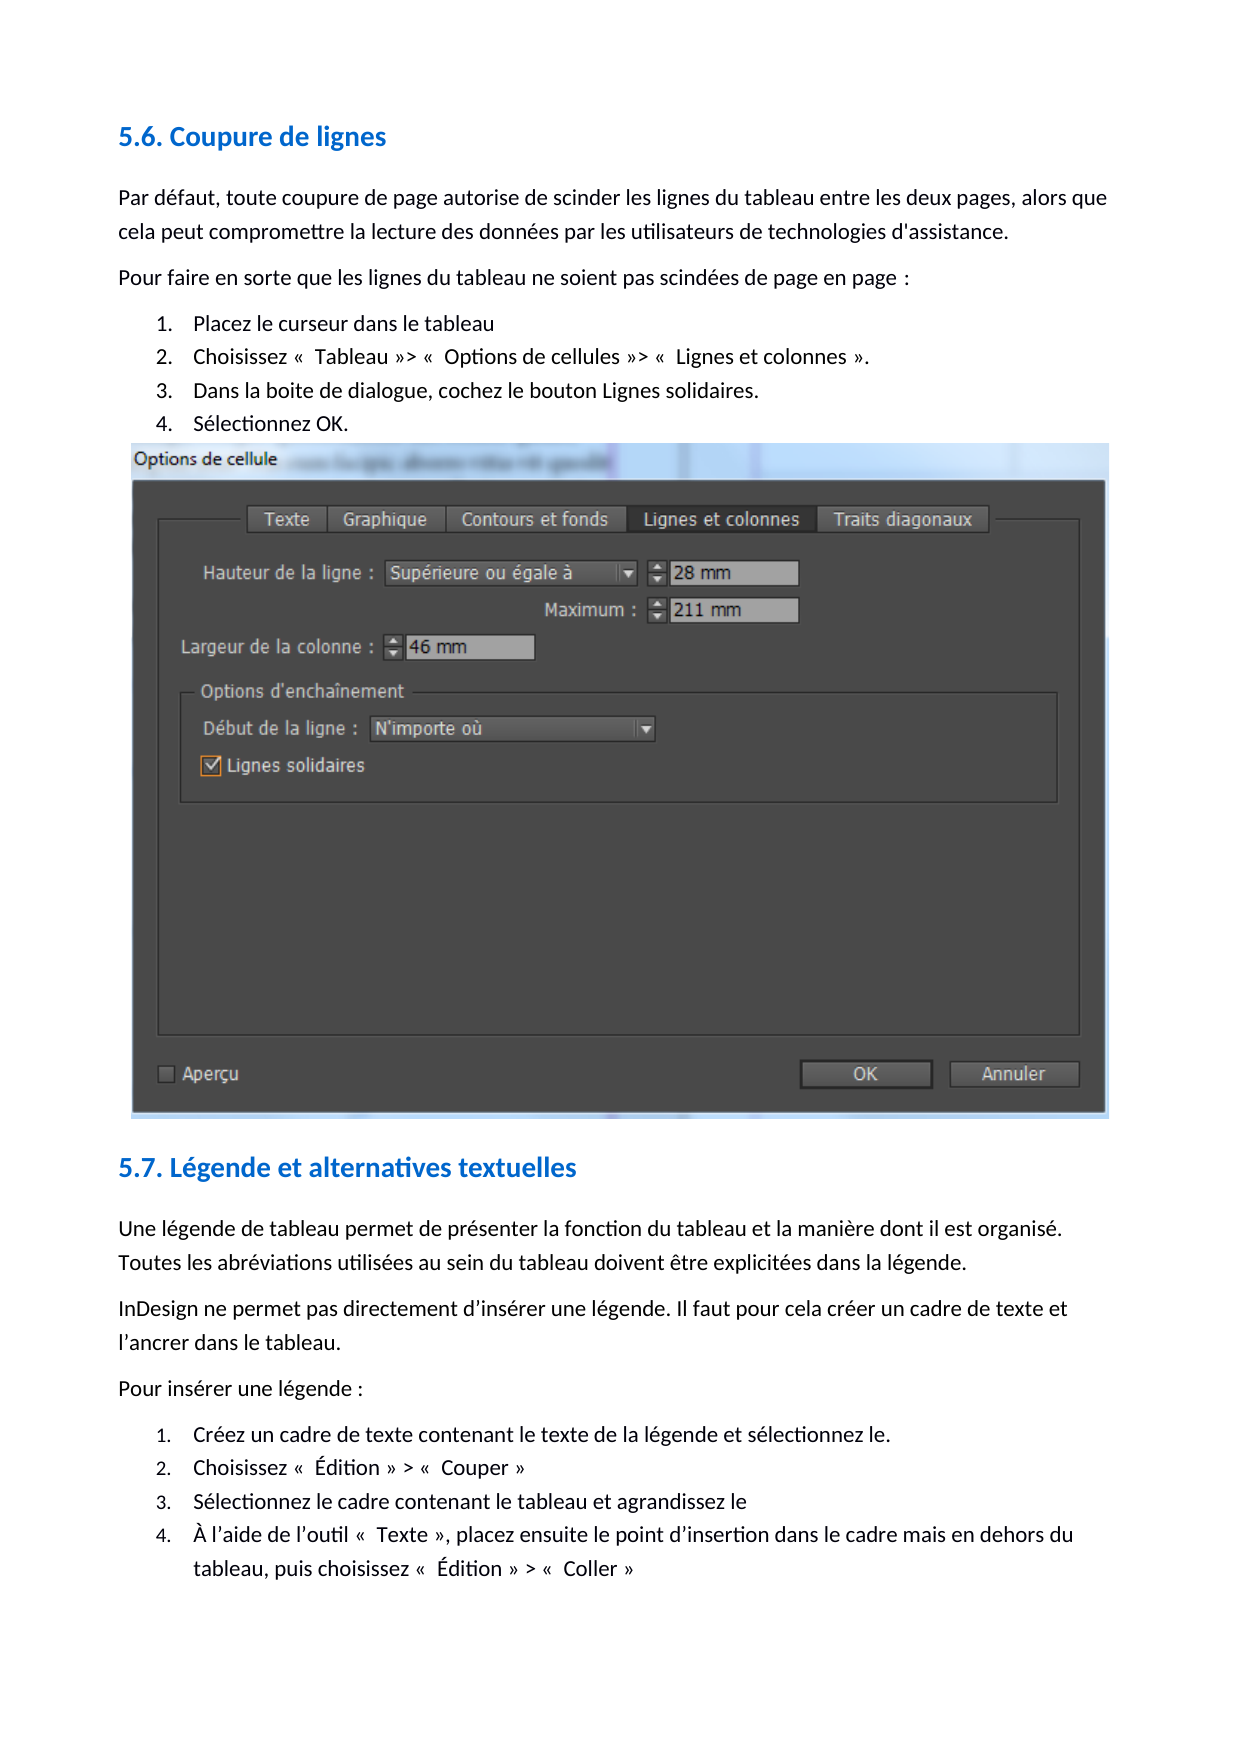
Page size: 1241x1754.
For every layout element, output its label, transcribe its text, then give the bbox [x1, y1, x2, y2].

text Par défaut, toute coupure de page autorise de scinder les lignes du tableau entre les deux pages, alors que cela peut compromettre la lecture des données par les utilisateurs de technologies d'assistance. [118, 183, 1122, 245]
list Choisissez « Édition » > « Couper » [156, 1453, 1122, 1481]
list Choisissez « Tableau »> « Options de cellules »> « Lignes et colonnes ». [156, 342, 1122, 370]
list Sélectionnez OK. [156, 409, 1122, 437]
text Pour insérer une légende : [118, 1374, 1122, 1402]
subtitle 5.6. Coupure de lignes [118, 118, 1122, 154]
list Dans la boite de dialogue, cochez le bouton Lignes solidaires. [156, 376, 1122, 404]
subtitle 5.7. Légende et alternatives textuelles [118, 1149, 1122, 1185]
list Créez un cadre de texte contenant le texte de la légende et sélectionnez le. [156, 1420, 1122, 1448]
list À l’aide de l’outil « Texte », placez ensuite le point d’insertion dans le cadre mais en dehors du tableau, puis choisissez « Édition » > « Coller » [156, 1520, 1122, 1582]
list Placez le curseur dans le tableau [156, 309, 1122, 337]
text Pour faire en sorte que les lignes du tableau ne soient pas scindées de page en page : [118, 263, 1122, 291]
list Sélectionnez le cadre contenant le tableau et agrandissez le [156, 1487, 1122, 1515]
text InDesign ne permet pas directement d’insérer une légende. Il faut pour cela créer un cadre de texte et l’ancrer dans le tableau. [118, 1294, 1122, 1356]
picture [131, 443, 1110, 1119]
text Une légende de tableau permet de présenter la fonction du tableau et la manière dont il est organisé. Toutes les abréviations utilisées au sein du tableau doivent être explicitées dans la légende. [118, 1214, 1122, 1276]
